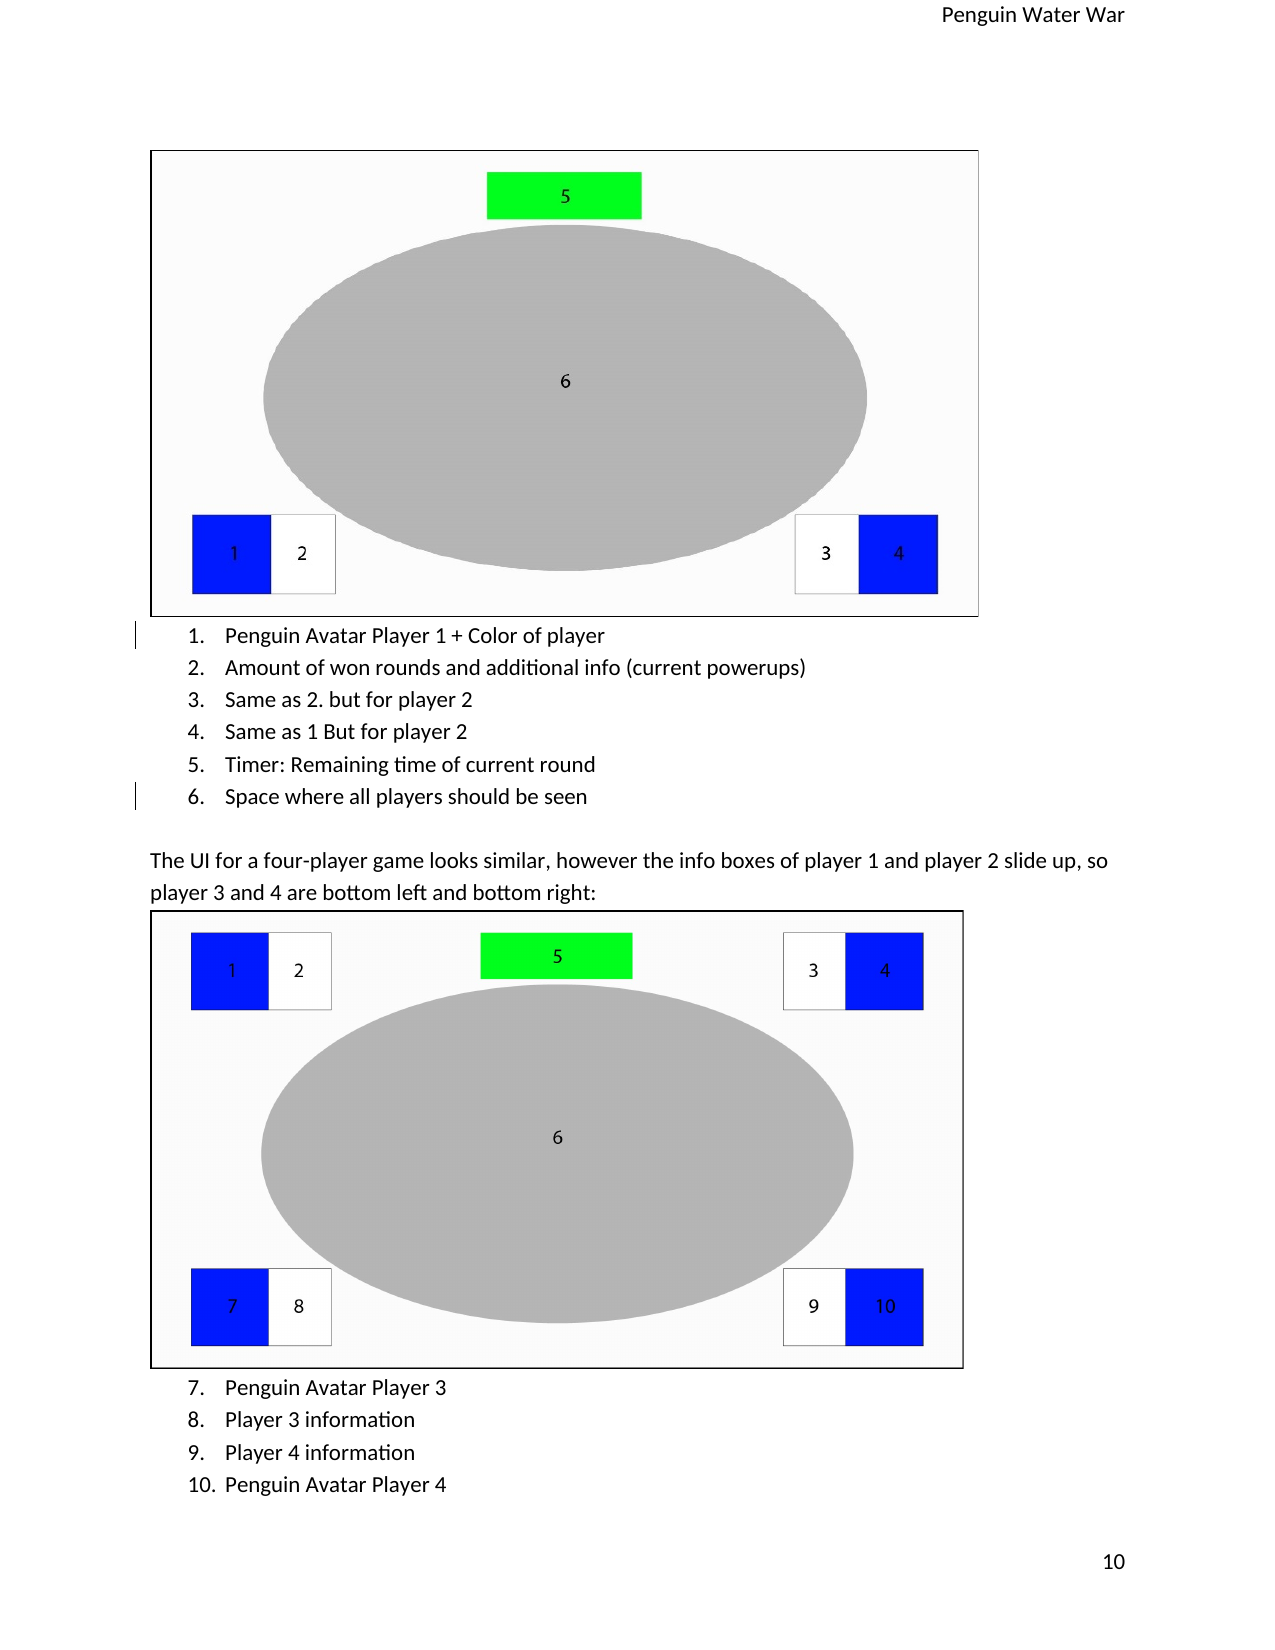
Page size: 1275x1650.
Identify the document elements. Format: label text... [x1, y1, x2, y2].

list Space where all players should be seen [187, 782, 1125, 810]
picture [150, 150, 979, 617]
list Timer: Remaining time of current round [187, 750, 1125, 778]
list Amount of won rounds and additional info (current powerups) [187, 653, 1125, 681]
list Same as 1 But for player 2 [187, 717, 1125, 746]
list Player 3 information [187, 1405, 1125, 1433]
list Penguin Avatar Player 3 [187, 1373, 1125, 1401]
list Same as 2. but for player 2 [187, 685, 1125, 713]
list Penguin Avatar Player 4 [187, 1470, 1125, 1498]
picture [150, 910, 964, 1369]
text The UI for a four-player game looks similar, however the info boxes of player 1 and player 2 slide up, so player 3 and 4 are bottom left and bottom right: [150, 846, 1125, 906]
list Player 4 information [187, 1438, 1125, 1466]
list Penguin Avatar Player 1 + Color of player [187, 621, 1125, 649]
